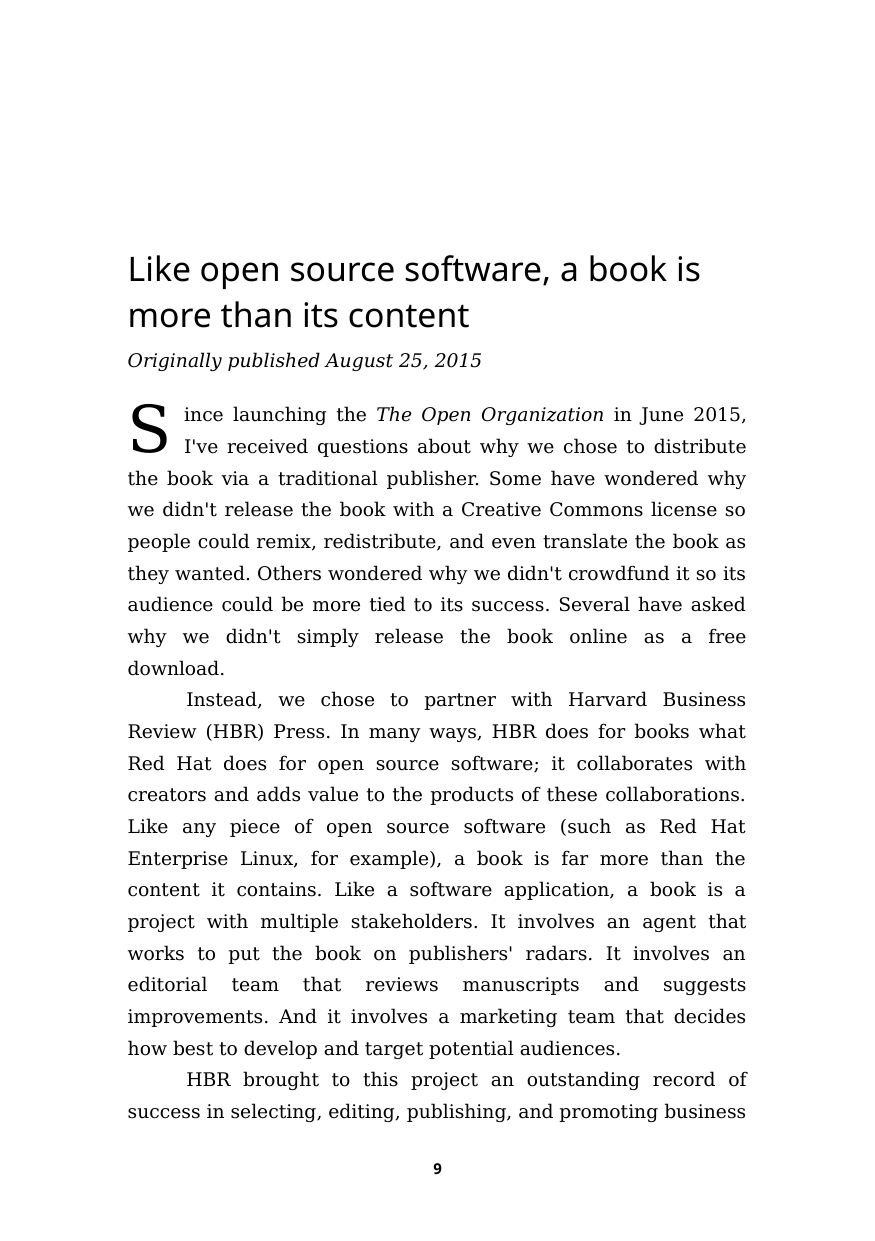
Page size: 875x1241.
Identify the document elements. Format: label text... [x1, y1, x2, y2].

text Since launching the The Open Organization in June 2015, I've received questions about why we chose to distribute the book via a traditional publisher. Some have wondered why we didn't release the book with a Creative Commons license so people could remix, redistribute, and even translate the book as they wanted. Others wondered why we didn't crowdfund it so its audience could be more tied to its success. Several have asked why we didn't simply release the book online as a free download. [127, 404, 747, 679]
text Instead, we chose to partner with Harvard Business Review (HBR) Press. In many ways, HBR does for books what Red Hat does for open source software; it collaborates with creators and adds value to the products of these collaborations. Like any piece of open source software (such as Red Hat Enterprise Linux, for example), a book is far more than the content it contains. Like a software application, a book is a project with multiple stakeholders. It involves an agent that works to put the book on publishers' radars. It involves an editorial team that reviews manuscripts and suggests improvements. And it involves a marketing team that decides how best to develop and target potential audiences. [127, 689, 747, 1059]
text HBR brought to this project an outstanding record of success in selecting, editing, publishing, and promoting business [127, 1069, 747, 1123]
subtitle Like open source software, a book is more than its content [127, 246, 747, 338]
text Originally published August 25, 2015 [127, 350, 747, 372]
